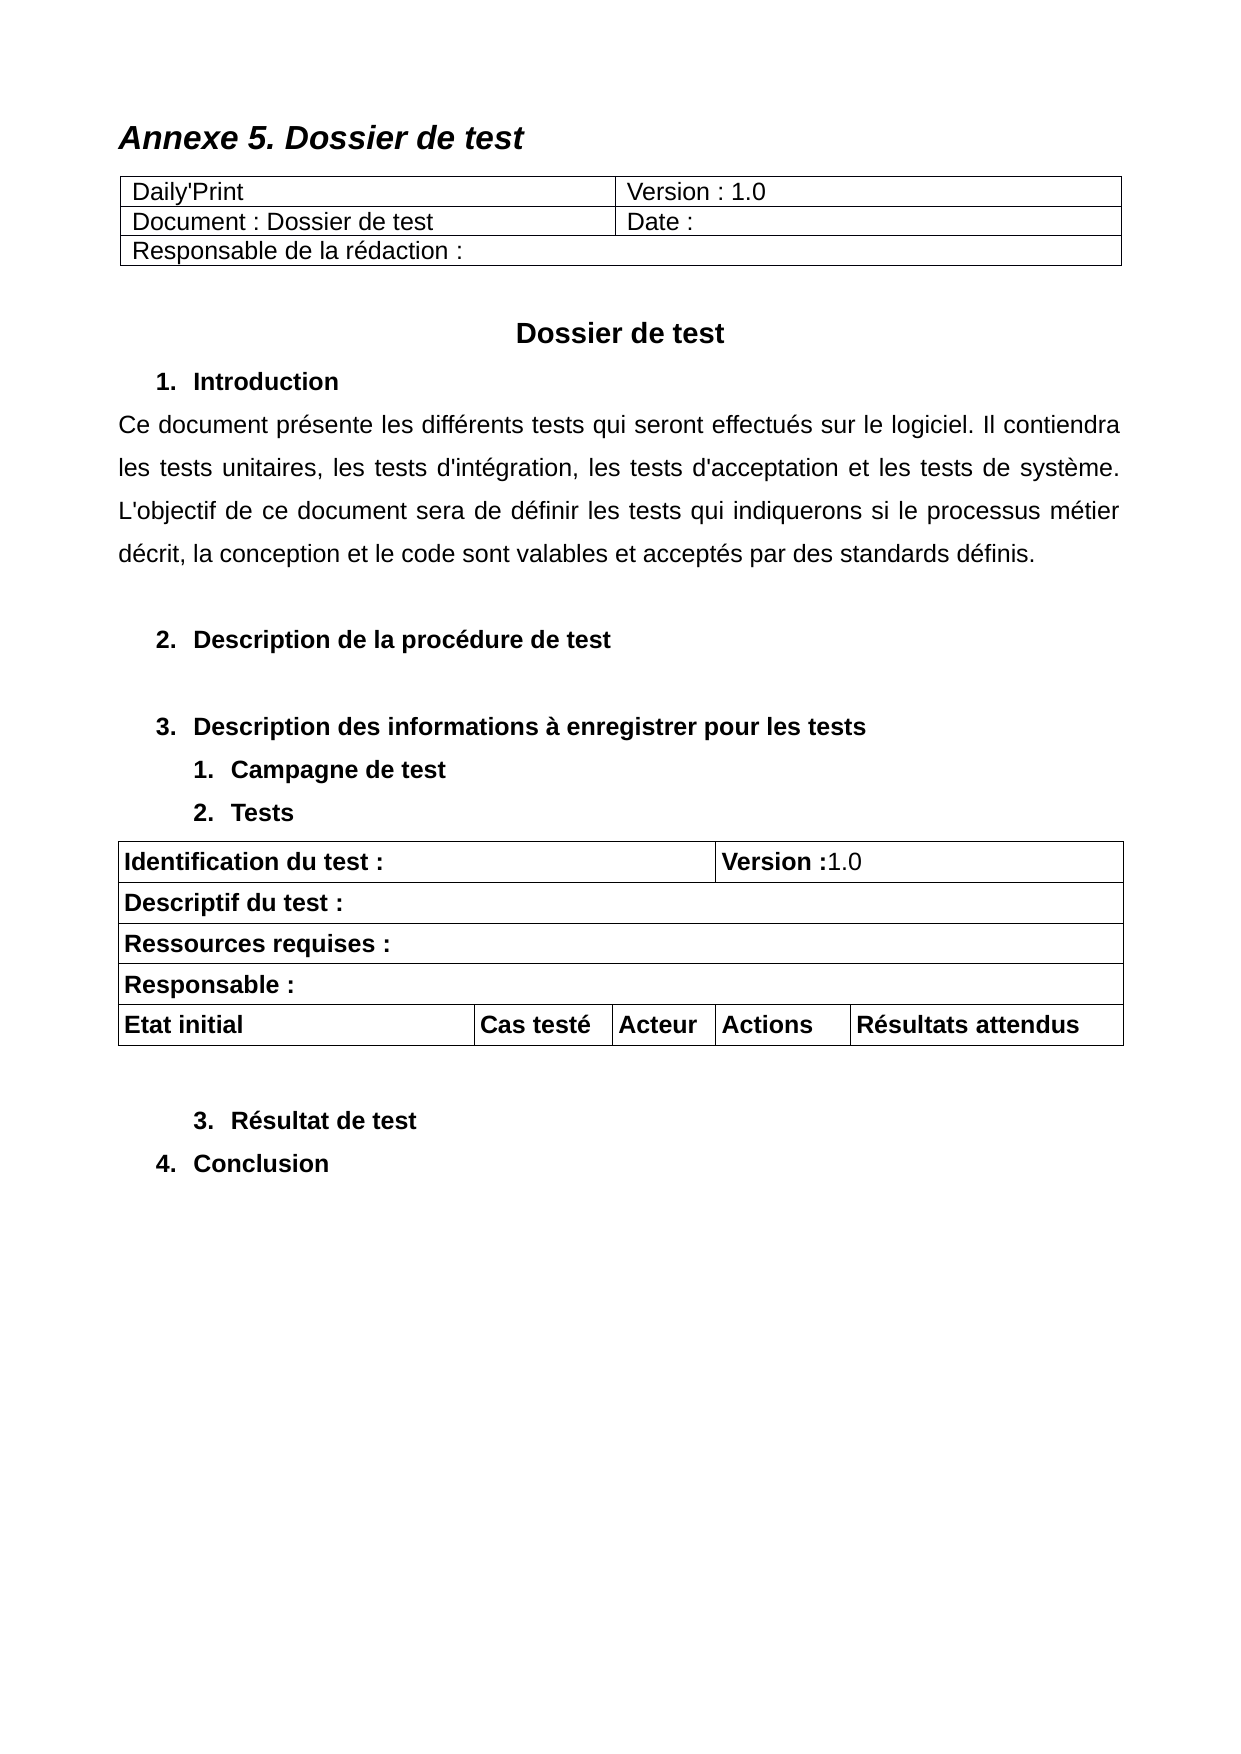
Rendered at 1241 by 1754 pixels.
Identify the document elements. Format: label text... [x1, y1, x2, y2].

table_cell Ressources requises : [119, 924, 1123, 963]
list Campagne de test [193, 755, 1122, 784]
list Tests [193, 798, 1122, 827]
text Dossier de test [118, 316, 1122, 350]
list Introduction [156, 367, 1122, 396]
table_cell Date : [616, 207, 1121, 235]
table_cell Acteur [613, 1005, 715, 1045]
table_header Version : 1.0 [616, 177, 1121, 206]
table_cell Responsable de la rédaction : [121, 236, 1121, 265]
table_header Identification du test : [119, 842, 715, 882]
list Description des informations à enregistrer pour les tests [156, 712, 1122, 741]
table_header Daily'Print [121, 177, 615, 206]
list Description de la procédure de test [156, 626, 1122, 654]
text Ce document présente les différents tests qui seront effectués sur le logiciel. Il contiendra les tests unitaires, les tests d'intégration, les tests d'acceptation et les tests de système. L'objectif de ce document sera de définir les tests qui indiquerons si le processus métier décrit, la conception et le code sont valables et acceptés par des standards définis. [118, 410, 1122, 568]
list Conclusion [156, 1149, 1122, 1178]
table_cell Responsable : [119, 964, 1123, 1004]
table_cell Descriptif du test : [119, 883, 1123, 923]
table_cell Etat initial [119, 1005, 474, 1045]
table_cell Document : Dossier de test [121, 207, 615, 235]
list Résultat de test [193, 1106, 1122, 1134]
table_cell Actions [716, 1005, 850, 1045]
table_cell Résultats attendus [851, 1005, 1123, 1045]
table_cell Cas testé [475, 1005, 612, 1045]
table_header Version :1.0 [716, 842, 1123, 882]
text Annexe 5. Dossier de test [118, 118, 1122, 157]
